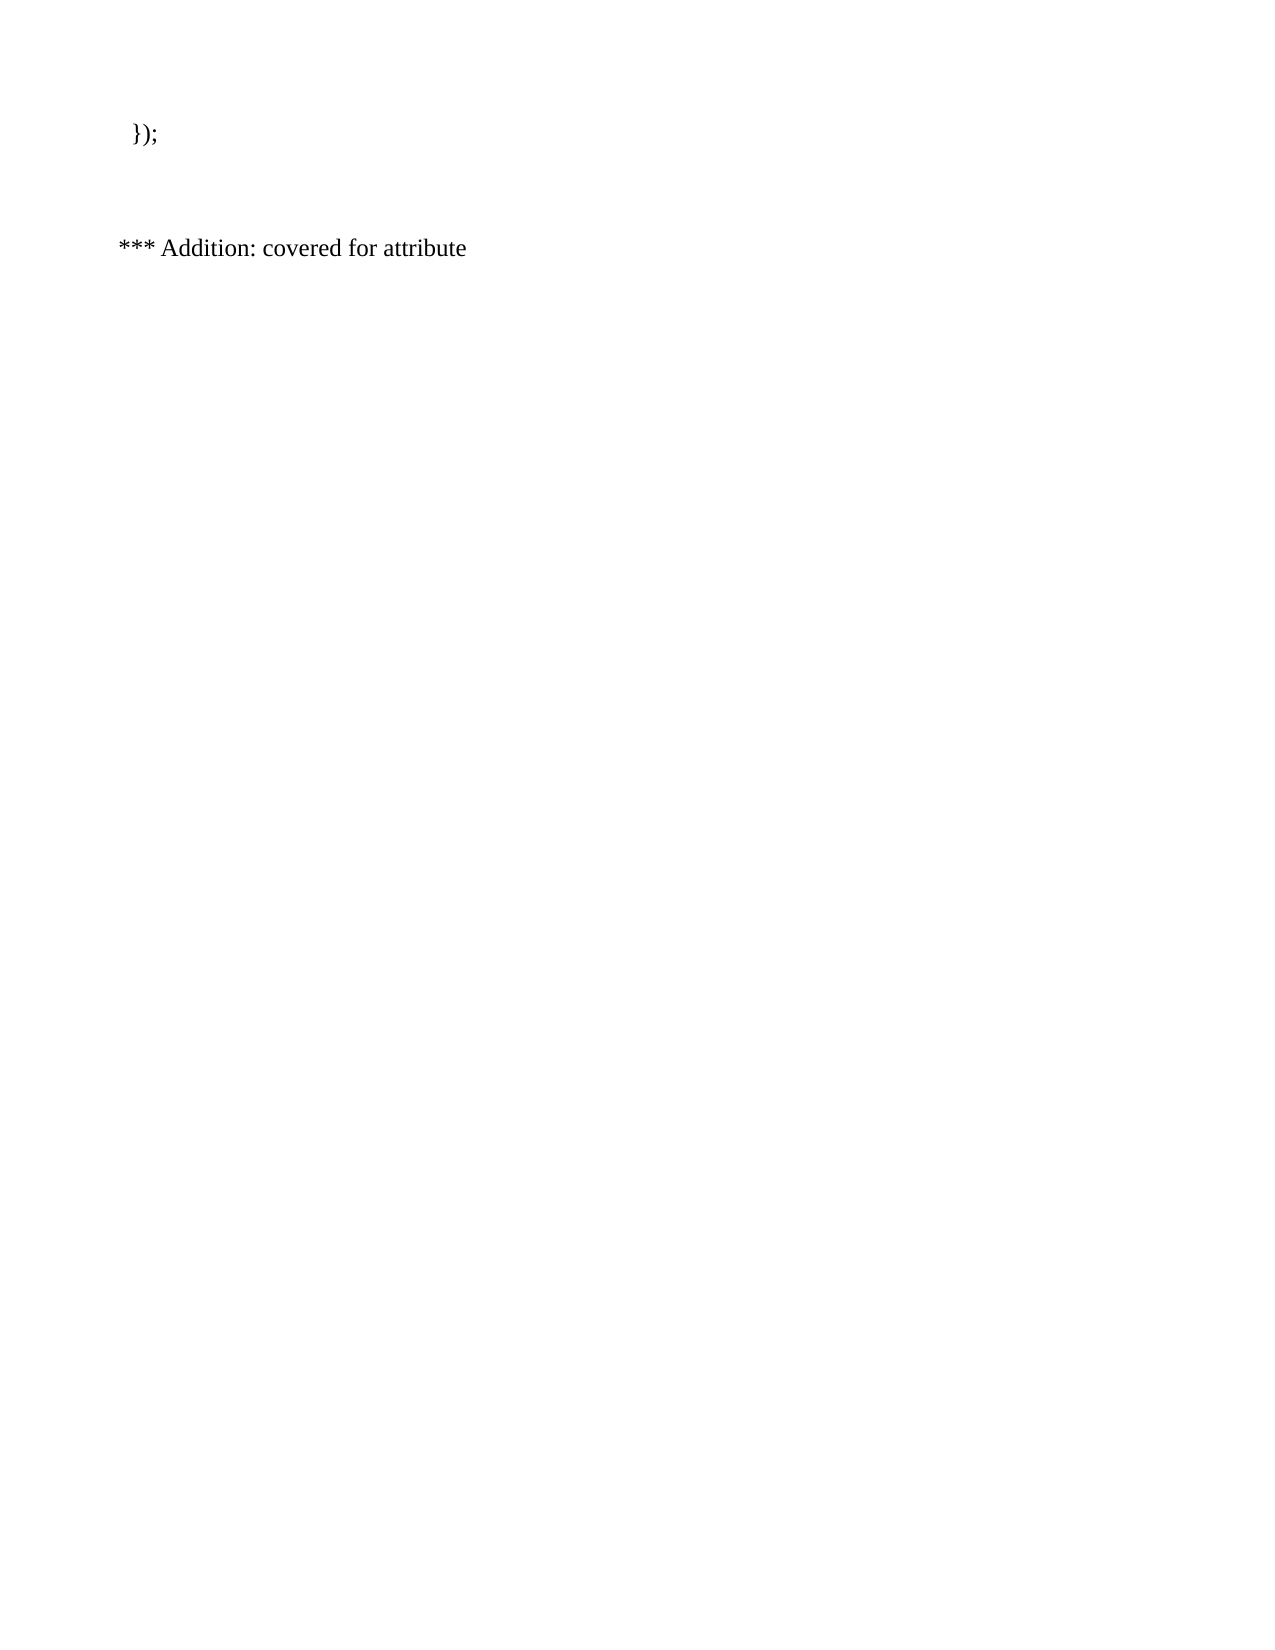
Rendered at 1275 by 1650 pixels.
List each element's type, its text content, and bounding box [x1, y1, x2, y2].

text *** Addition: covered for attribute [118, 233, 1157, 262]
text }); [118, 118, 1157, 147]
